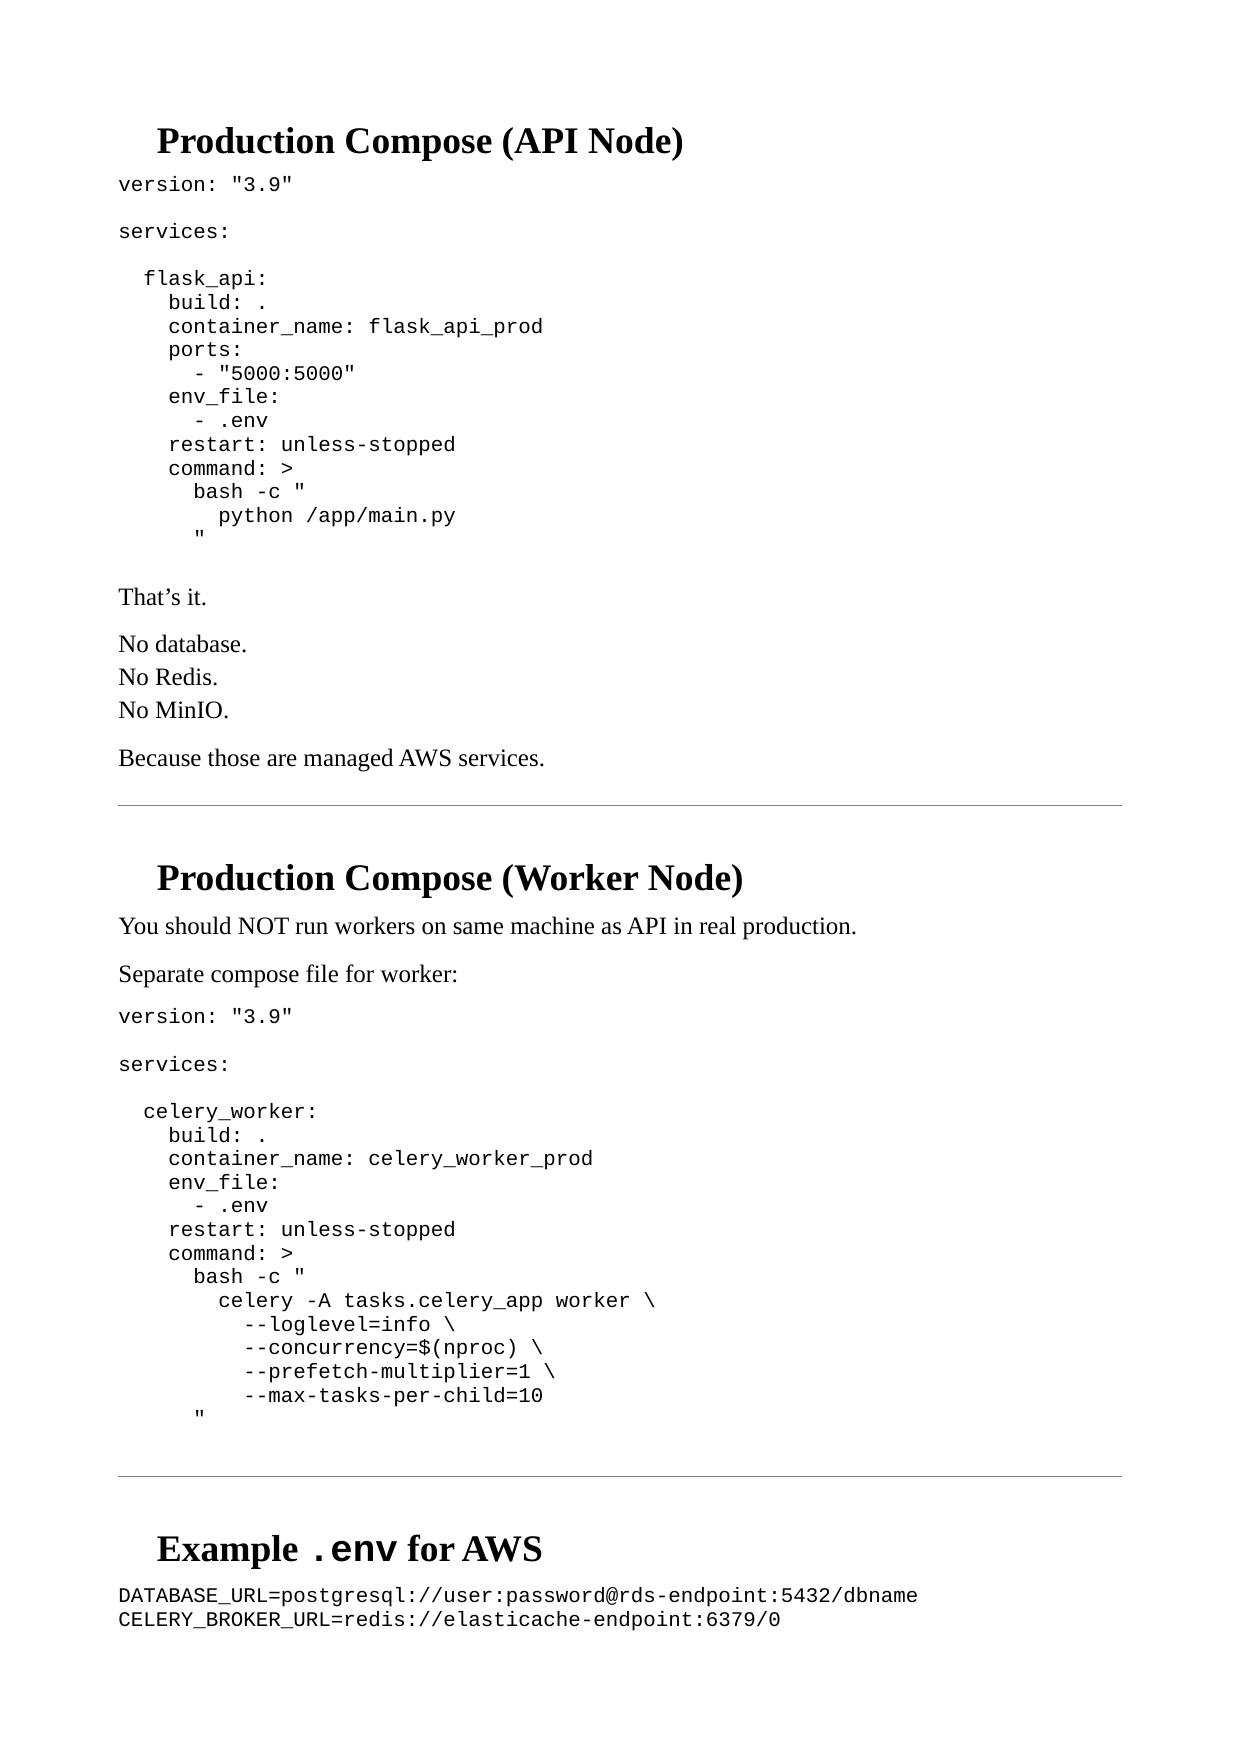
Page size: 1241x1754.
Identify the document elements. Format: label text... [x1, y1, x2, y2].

subtitle ✅ Example .env for AWS [118, 1527, 1122, 1573]
text No database. No Redis. No MinIO. [118, 629, 1122, 724]
text bash -c " [118, 481, 1122, 505]
text " [118, 528, 1122, 552]
text flask_api: [118, 268, 1122, 292]
subtitle ✅ Production Compose (Worker Node) [118, 856, 1122, 899]
text DATABASE_URL=postgresql://user:password@rds-endpoint:5432/dbname [118, 1585, 1122, 1609]
text --prefetch-multiplier=1 \ [118, 1361, 1122, 1385]
text - .env [118, 1196, 1122, 1219]
text - "5000:5000" [118, 363, 1122, 387]
text services: [118, 221, 1122, 245]
text ports: [118, 339, 1122, 363]
text --max-tasks-per-child=10 [118, 1385, 1122, 1408]
text " [118, 1408, 1122, 1432]
text services: [118, 1054, 1122, 1077]
subtitle ✅ Production Compose (API Node) [118, 118, 1122, 161]
text --loglevel=info \ [118, 1314, 1122, 1337]
text version: "3.9" [118, 1006, 1122, 1030]
text --concurrency=$(nproc) \ [118, 1337, 1122, 1361]
text command: > [118, 457, 1122, 481]
text container_name: celery_worker_prod [118, 1148, 1122, 1172]
text restart: unless-stopped [118, 434, 1122, 457]
text version: "3.9" [118, 174, 1122, 197]
text command: > [118, 1243, 1122, 1266]
text CELERY_BROKER_URL=redis://elasticache-endpoint:6379/0 [118, 1609, 1122, 1633]
text env_file: [118, 1172, 1122, 1196]
text container_name: flask_api_prod [118, 316, 1122, 339]
text python /app/main.py [118, 505, 1122, 528]
text env_file: [118, 387, 1122, 410]
text bash -c " [118, 1266, 1122, 1290]
text Because those are managed AWS services. [118, 743, 1122, 772]
text build: . [118, 1124, 1122, 1148]
text celery_worker: [118, 1101, 1122, 1124]
text celery -A tasks.celery_app worker \ [118, 1290, 1122, 1314]
text build: . [118, 292, 1122, 316]
text - .env [118, 410, 1122, 434]
text Separate compose file for worker: [118, 959, 1122, 987]
text You should NOT run workers on same machine as API in real production. [118, 911, 1122, 940]
text restart: unless-stopped [118, 1219, 1122, 1243]
text That’s it. [118, 582, 1122, 610]
